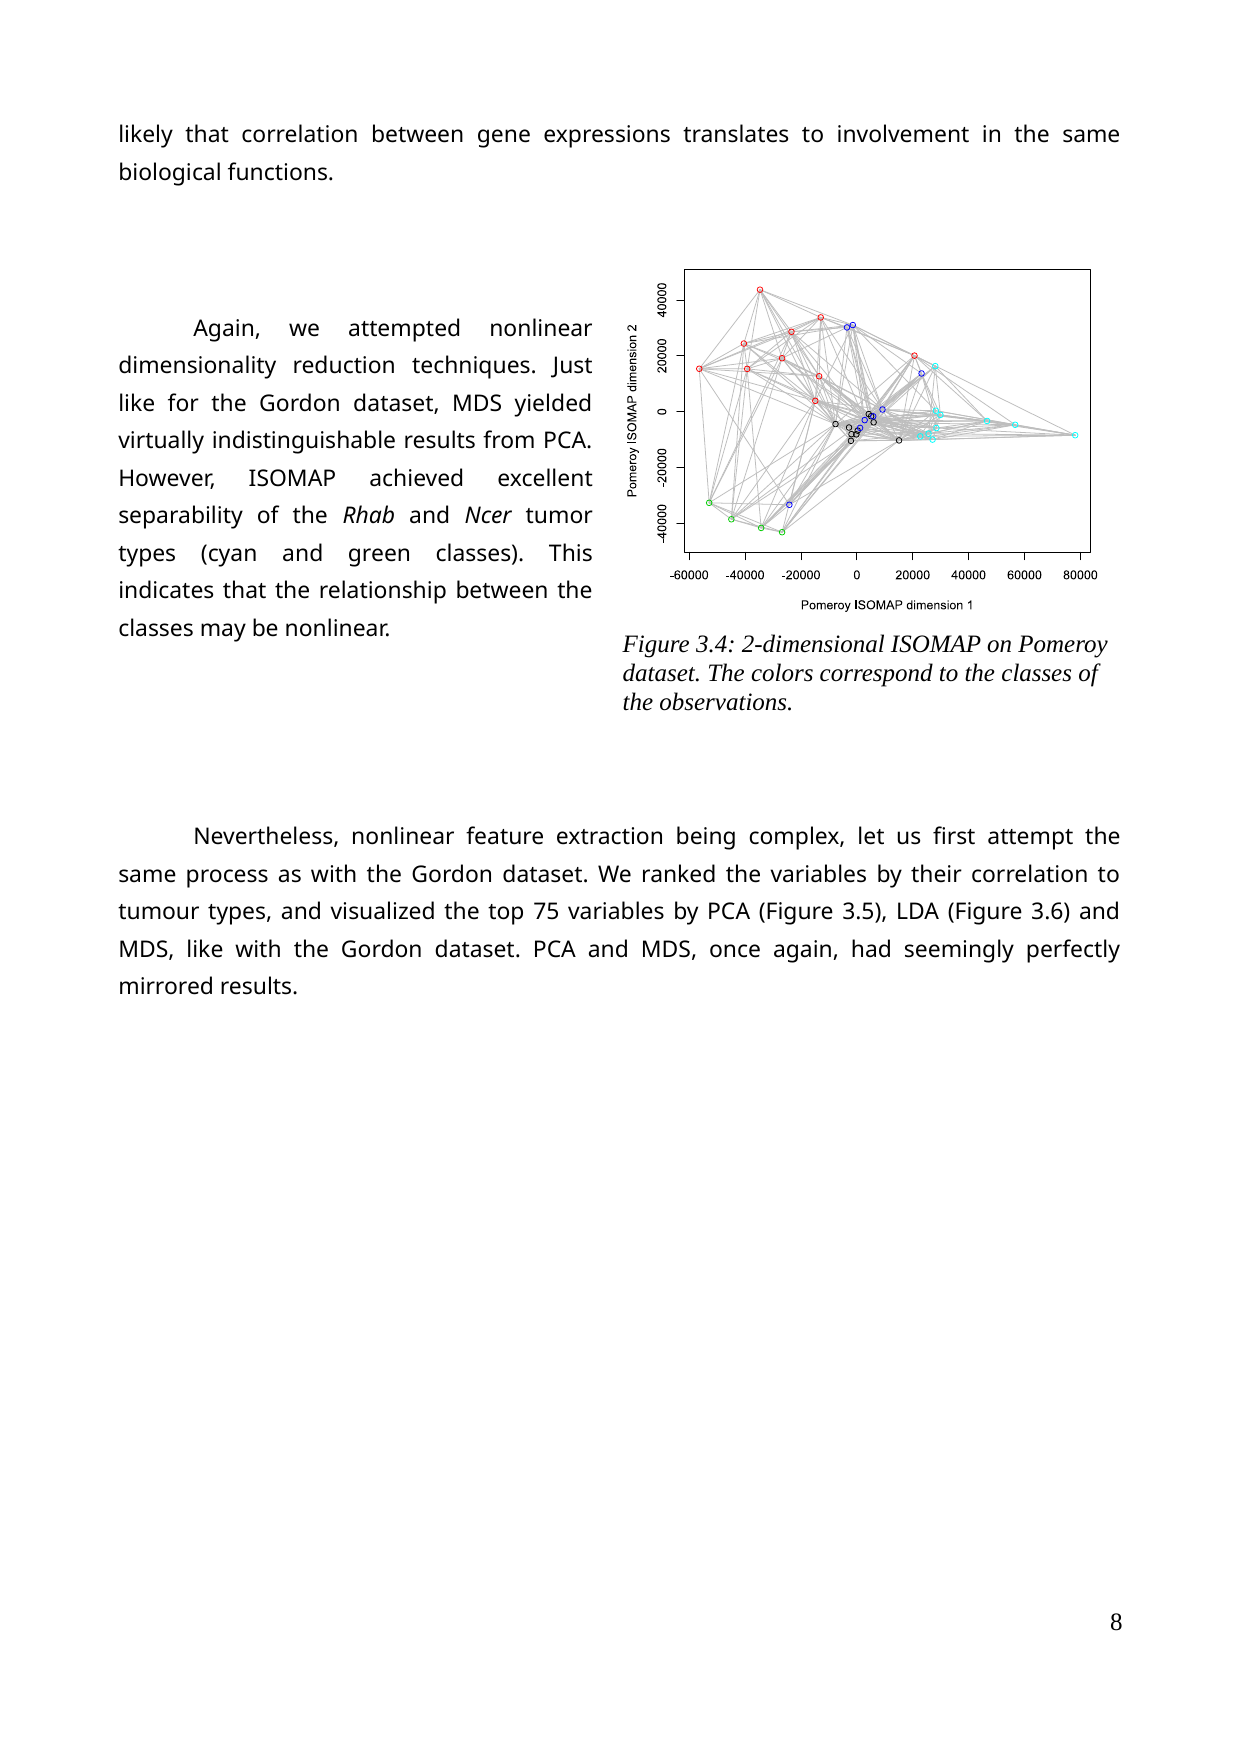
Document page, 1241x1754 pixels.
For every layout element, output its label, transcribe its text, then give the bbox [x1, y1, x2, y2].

text Again, we attempted nonlinear dimensionality reduction techniques. Just like for the Gordon dataset, MDS yielded virtually indistinguishable results from PCA. However, ISOMAP achieved excellent separability of the Rhab and Ncer tumor types (cyan and green classes). This indicates that the relationship between the classes may be nonlinear. [118, 312, 622, 643]
text Nevertheless, nonlinear feature extraction being complex, let us first attempt the same process as with the Gordon dataset. We ranked the variables by their correlation to tumour types, and visualized the top 75 variables by PCA (Figure 3.5), LDA (Figure 3.6) and MDS, like with the Gordon dataset. PCA and MDS, once again, had seemingly perfectly mirrored results. [118, 820, 1122, 1001]
text likely that correlation between gene expressions translates to involvement in the same biological functions. [118, 118, 1122, 187]
text Figure 3.4: 2-dimensional ISOMAP on Pomeroy dataset. The colors correspond to the classes of the observations. [622, 629, 1122, 715]
